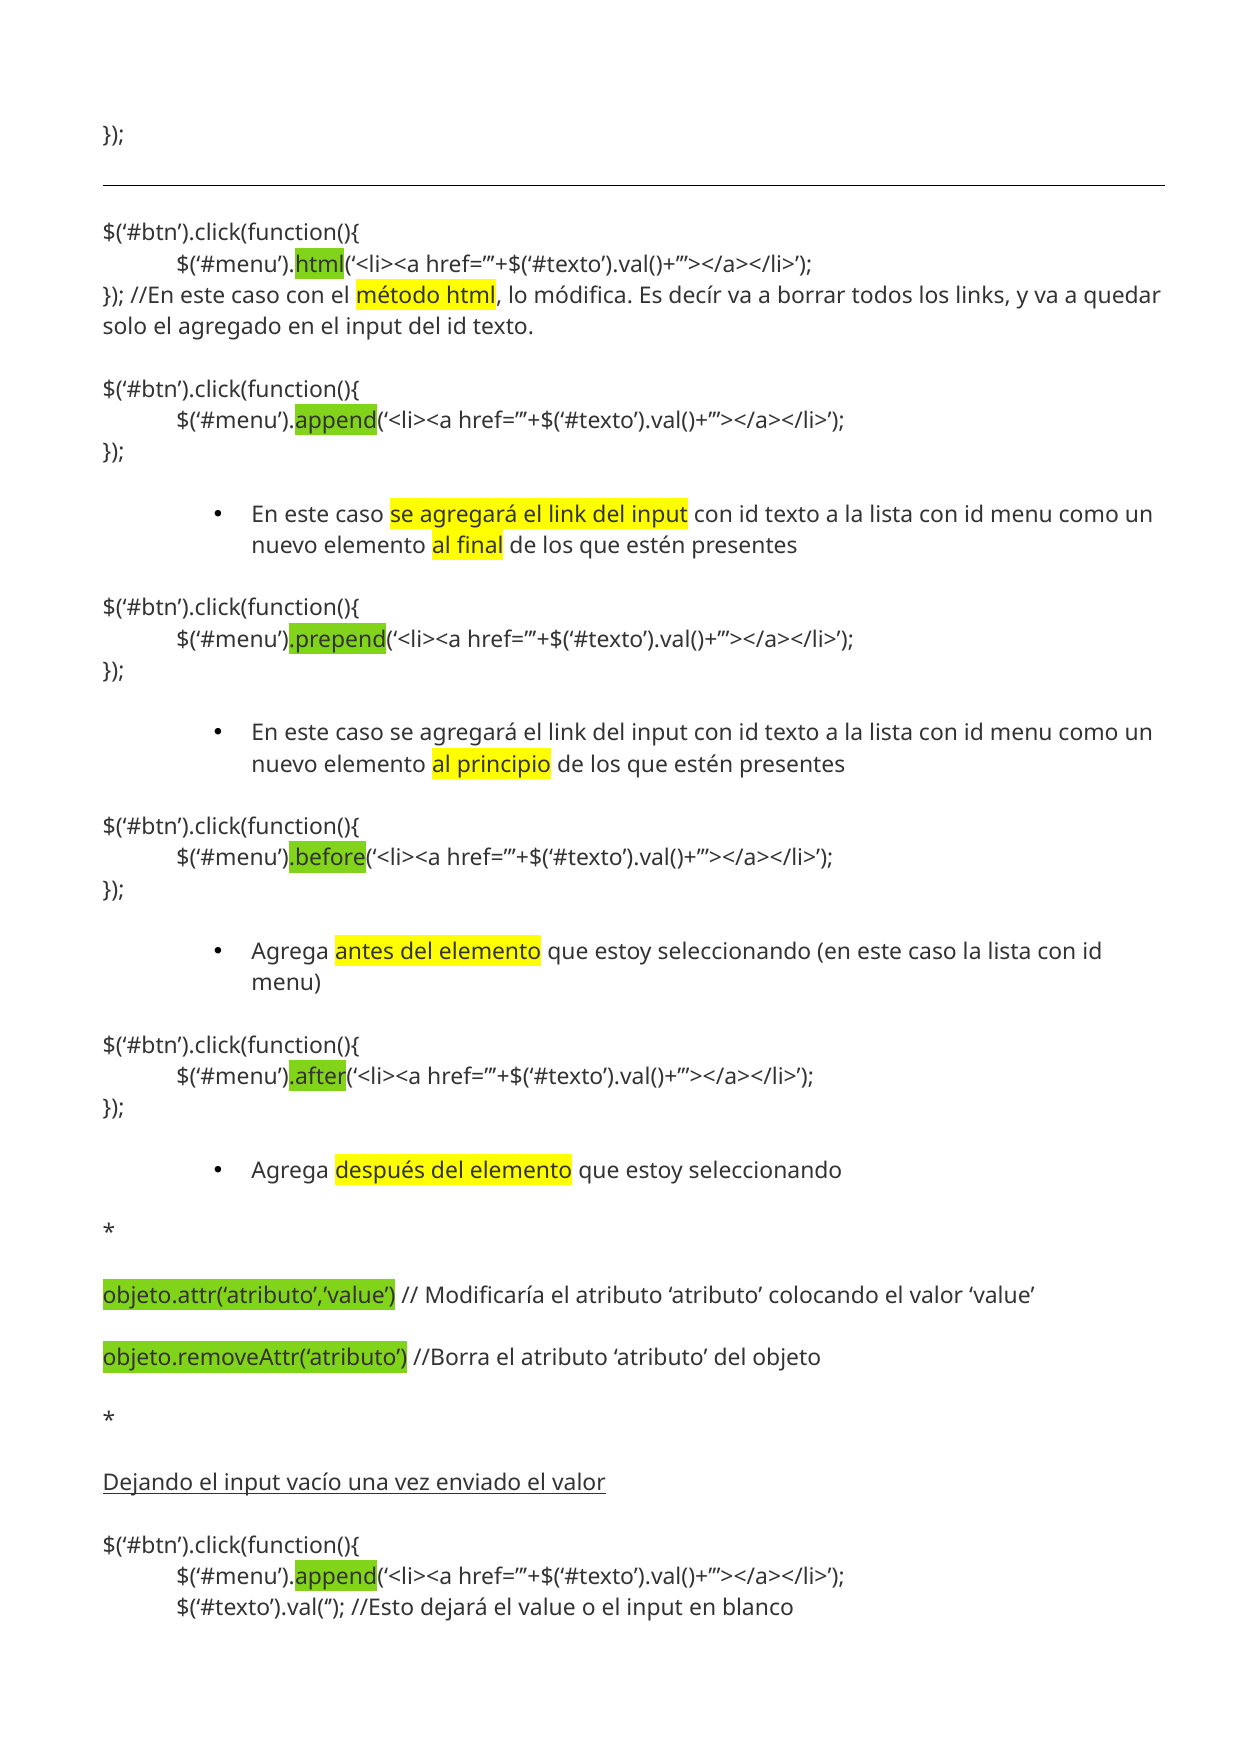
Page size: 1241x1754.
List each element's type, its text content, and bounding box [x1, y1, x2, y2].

list En este caso se agregará el link del input con id texto a la lista con id menu como un nuevo elemento al final de los que estén presentes [214, 498, 1165, 560]
text $(‘#btn’).click(function(){ [102, 373, 1165, 404]
list Agrega después del elemento que estoy seleccionando [214, 1154, 1165, 1185]
text $(‘#btn’).click(function(){ [102, 216, 1165, 248]
text }); [102, 1091, 1165, 1123]
text * [102, 1404, 1165, 1435]
text }); [102, 118, 1165, 149]
text }); //En este caso con el método html, lo módifica. Es decír va a borrar todos los links, y va a quedar solo el agregado en el input del id texto. [102, 279, 1165, 341]
text objeto.attr(‘atributo’,’value’) // Modificaría el atributo ‘atributo’ colocando el valor ‘value’ [102, 1279, 1165, 1310]
text $(‘#menu’).append(‘<li><a href=”’+$(‘#texto’).val()+’”></a></li>’); [102, 1560, 1165, 1591]
text * [102, 1216, 1165, 1248]
text objeto.removeAttr(‘atributo’) //Borra el atributo ‘atributo’ del objeto [102, 1341, 1165, 1373]
text $(‘#menu’).html(‘<li><a href=”’+$(‘#texto’).val()+’”></a></li>’); [102, 248, 1165, 279]
text }); [102, 435, 1165, 466]
text $(‘#menu’).before(‘<li><a href=”’+$(‘#texto’).val()+’”></a></li>’); [102, 841, 1165, 873]
text $(‘#btn’).click(function(){ [102, 810, 1165, 841]
text $(‘#menu’).append(‘<li><a href=”’+$(‘#texto’).val()+’”></a></li>’); [102, 404, 1165, 435]
text }); [102, 654, 1165, 685]
list Agrega antes del elemento que estoy seleccionando (en este caso la lista con id menu) [214, 935, 1165, 998]
list En este caso se agregará el link del input con id texto a la lista con id menu como un nuevo elemento al principio de los que estén presentes [214, 716, 1165, 779]
text $(‘#btn’).click(function(){ [102, 1529, 1165, 1560]
text $(‘#menu’).after(‘<li><a href=”’+$(‘#texto’).val()+’”></a></li>’); [102, 1060, 1165, 1091]
text }); [102, 873, 1165, 904]
text Dejando el input vacío una vez enviado el valor [102, 1466, 1165, 1498]
text $(‘#btn’).click(function(){ [102, 1029, 1165, 1060]
text $(‘#texto’).val(‘’); //Esto dejará el value o el input en blanco [102, 1591, 1165, 1623]
text $(‘#btn’).click(function(){ [102, 591, 1165, 623]
text $(‘#menu’).prepend(‘<li><a href=”’+$(‘#texto’).val()+’”></a></li>’); [102, 623, 1165, 654]
